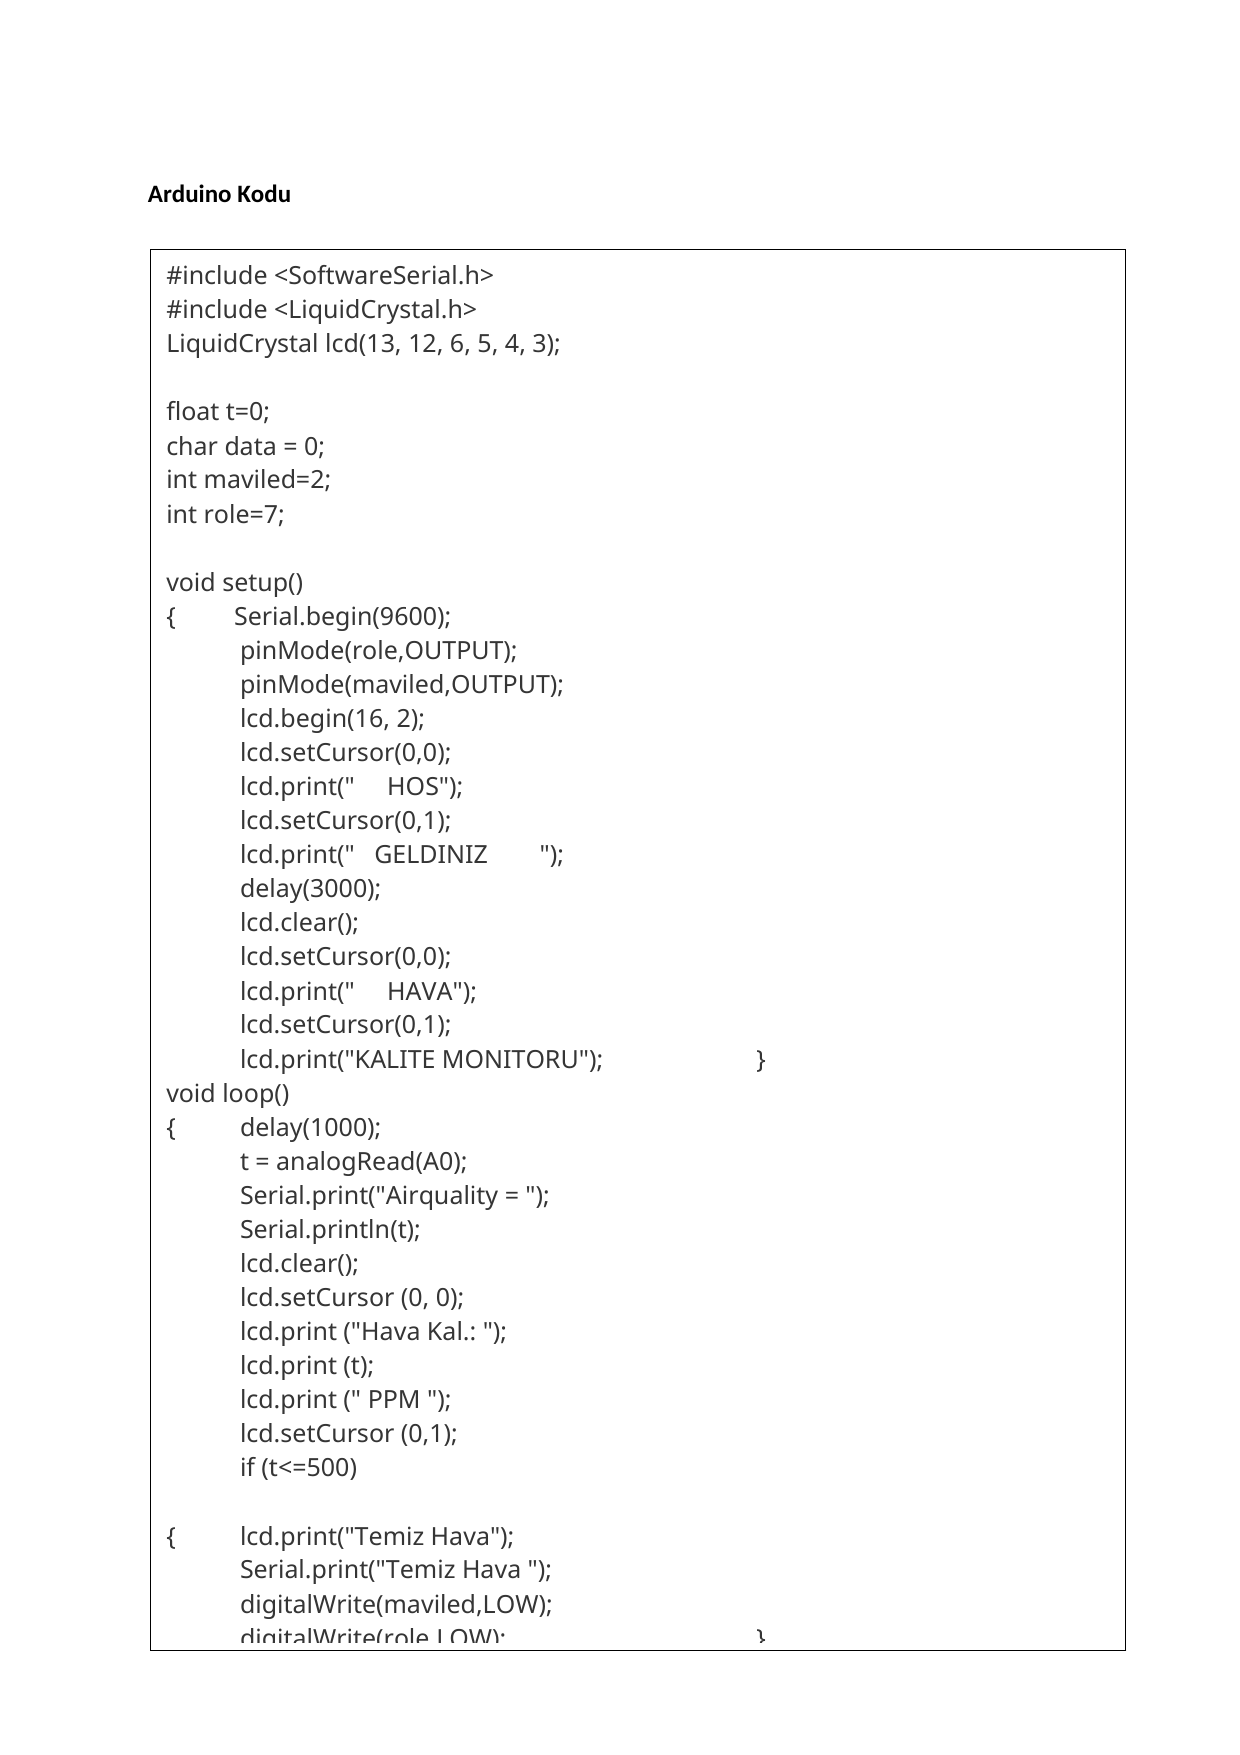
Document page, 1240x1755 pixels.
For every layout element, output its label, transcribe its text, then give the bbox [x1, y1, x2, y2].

text lcd.print(" HAVA"); [166, 973, 1110, 1007]
text if (t<=500) [166, 1450, 1110, 1484]
text #include <LiquidCrystal.h> [166, 292, 1110, 326]
text lcd.setCursor(0,1); [166, 1007, 1110, 1041]
text int maviled=2; [166, 462, 1110, 496]
text lcd.print (" PPM "); [166, 1382, 1110, 1416]
text lcd.setCursor (0, 0); [166, 1280, 1110, 1314]
text Serial.println(t); [166, 1212, 1110, 1246]
text pinMode(role,OUTPUT); [166, 632, 1110, 667]
text digitalWrite(role,LOW); } [166, 1620, 1110, 1642]
text t = analogRead(A0); [166, 1143, 1110, 1177]
text pinMode(maviled,OUTPUT); [166, 667, 1110, 701]
text lcd.clear(); [166, 1246, 1110, 1280]
text lcd.begin(16, 2); [166, 701, 1110, 735]
text lcd.clear(); [166, 905, 1110, 939]
text void setup() [166, 564, 1110, 598]
text #include <SoftwareSerial.h> [166, 258, 1110, 292]
text delay(3000); [166, 871, 1110, 905]
text float t=0; [166, 394, 1110, 428]
text lcd.print ("Hava Kal.: "); [166, 1314, 1110, 1348]
text { lcd.print("Temiz Hava"); [166, 1518, 1110, 1552]
text lcd.print("KALITE MONITORU"); } [166, 1041, 1110, 1075]
text { delay(1000); [166, 1109, 1110, 1143]
text lcd.print(" HOS"); [166, 769, 1110, 803]
text lcd.setCursor (0,1); [166, 1416, 1110, 1450]
text void loop() [166, 1075, 1110, 1109]
text { Serial.begin(9600); [166, 598, 1110, 632]
text Serial.print("Airquality = "); [166, 1177, 1110, 1212]
text Serial.print("Temiz Hava "); [166, 1552, 1110, 1586]
text lcd.print(" GELDINIZ "); [166, 837, 1110, 871]
text int role=7; [166, 496, 1110, 530]
text digitalWrite(maviled,LOW); [166, 1586, 1110, 1620]
text lcd.setCursor(0,1); [166, 803, 1110, 837]
text lcd.setCursor(0,0); [166, 735, 1110, 769]
text Arduino Kodu [148, 178, 1092, 209]
text LiquidCrystal lcd(13, 12, 6, 5, 4, 3); [166, 326, 1110, 360]
text lcd.print (t); [166, 1348, 1110, 1382]
text char data = 0; [166, 428, 1110, 462]
text lcd.setCursor(0,0); [166, 939, 1110, 973]
